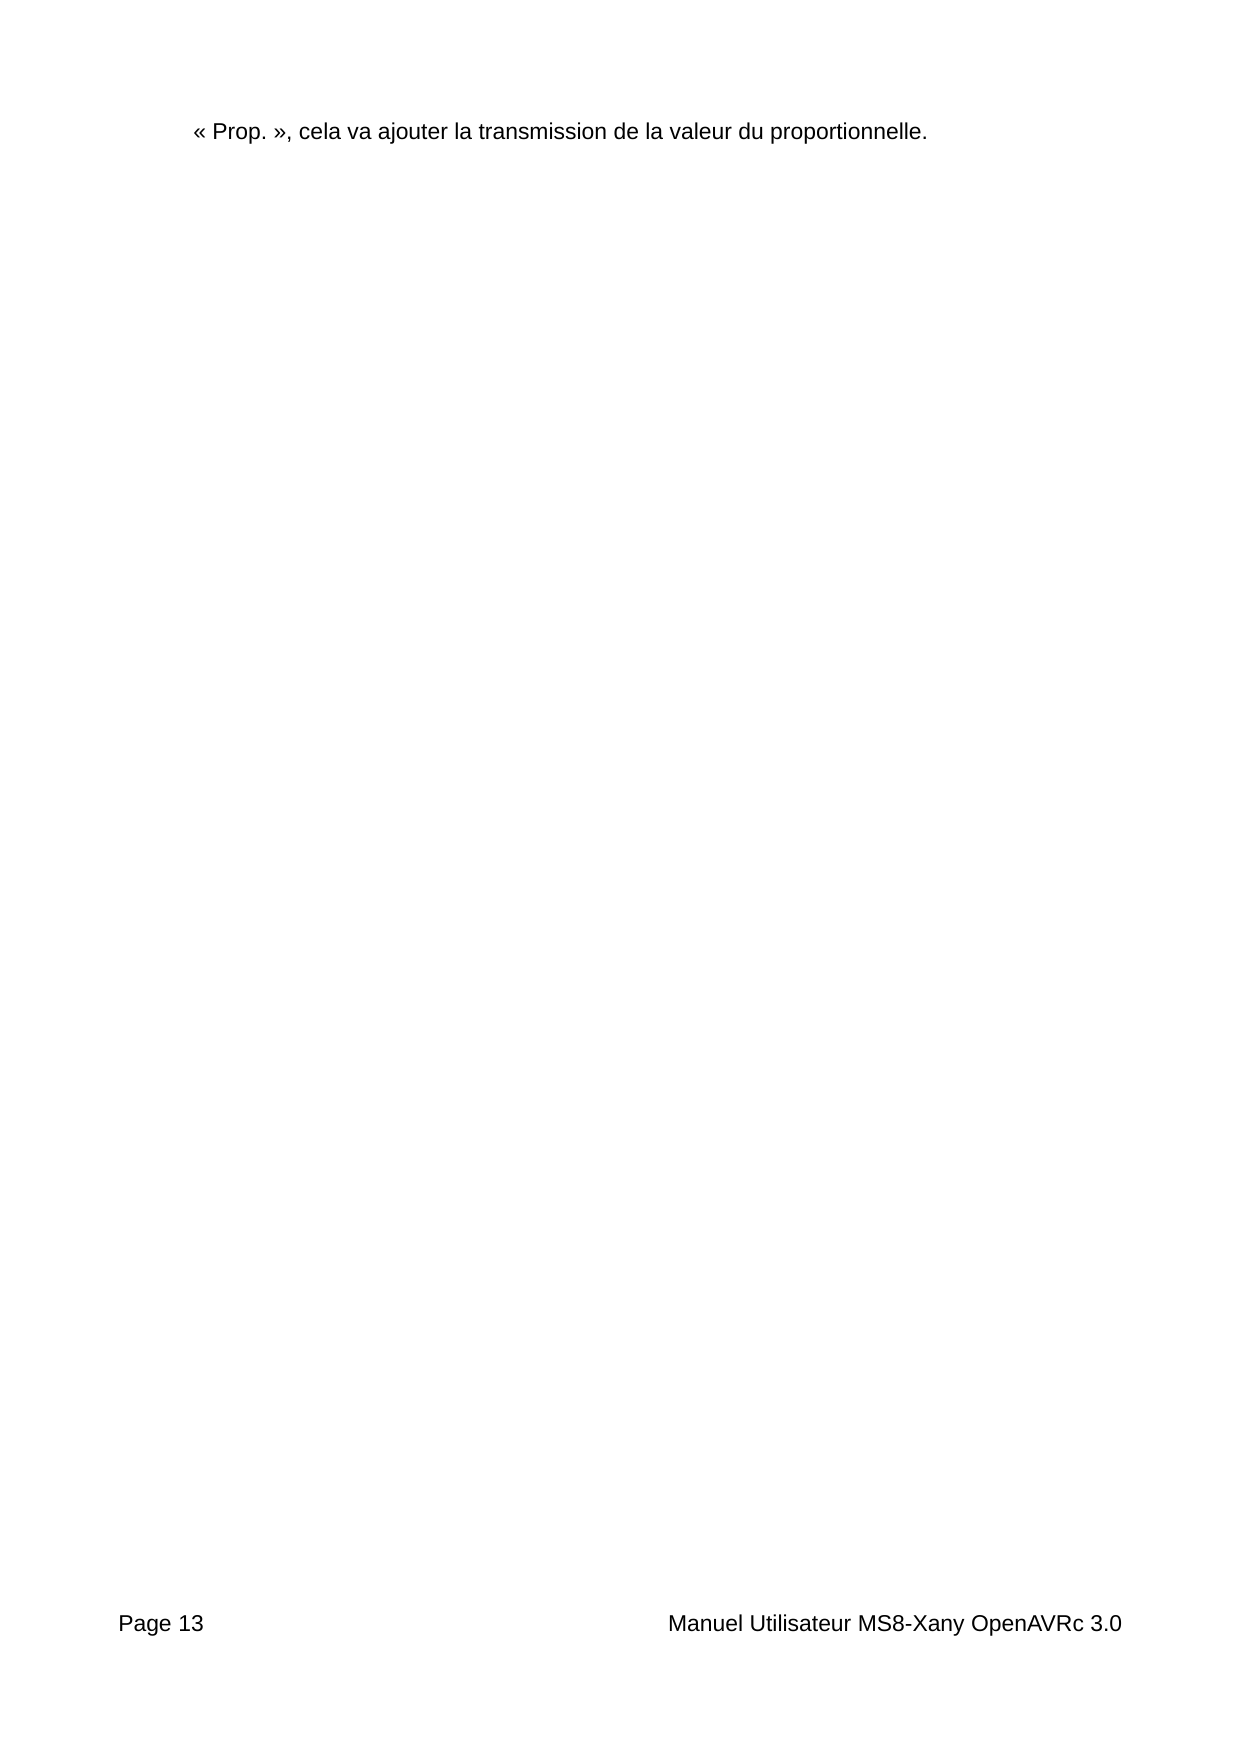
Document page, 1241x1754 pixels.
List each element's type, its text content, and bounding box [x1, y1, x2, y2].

list « Prop. », cela va ajouter la transmission de la valeur du proportionnelle. [156, 118, 1164, 144]
